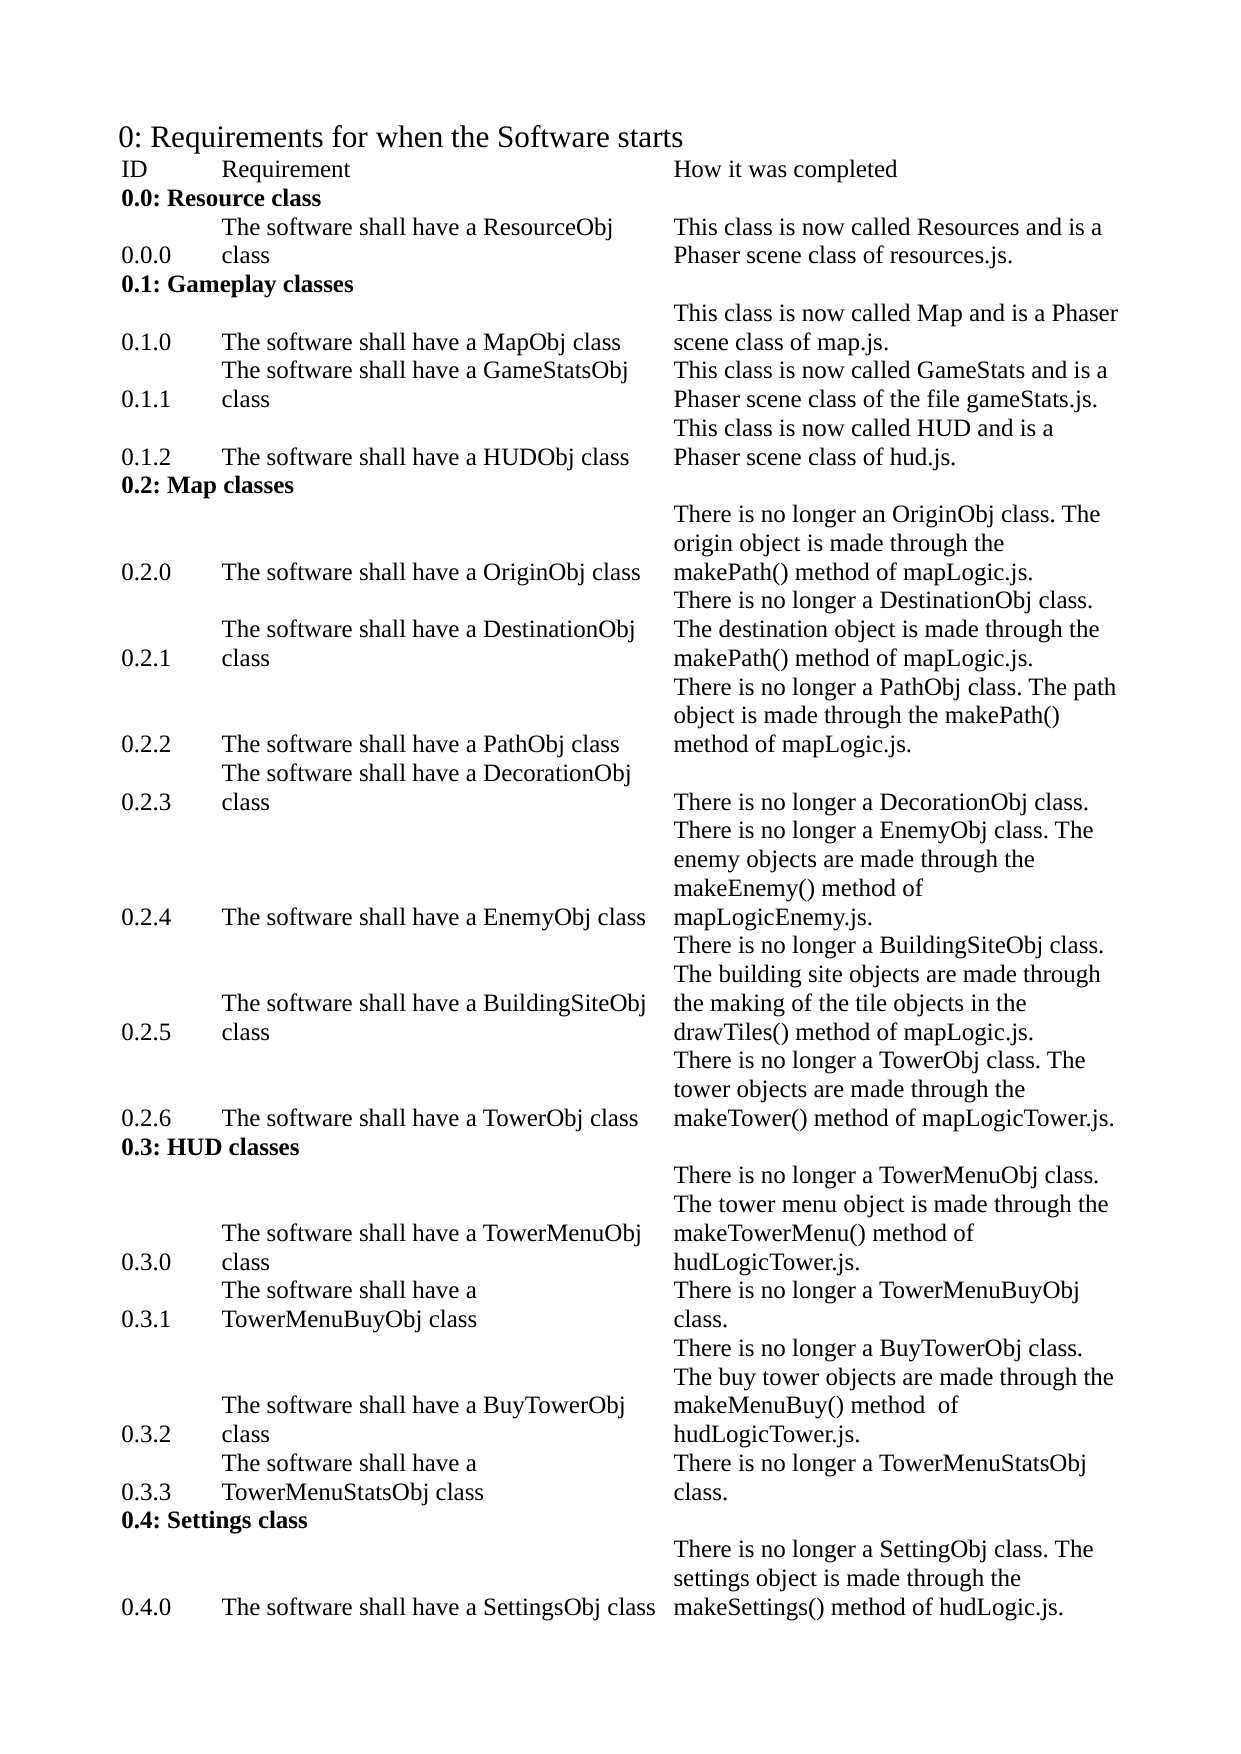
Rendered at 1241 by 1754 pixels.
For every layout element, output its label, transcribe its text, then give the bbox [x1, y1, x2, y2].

table_cell 0.3.1 [118, 1275, 218, 1333]
table_cell 0.3.2 [118, 1333, 218, 1448]
table_cell 0.2.6 [118, 1045, 218, 1132]
table_cell There is no longer a TowerObj class. The tower objects are made through the makeTower() method of mapLogicTower.js. [670, 1045, 1122, 1132]
table_cell The software shall have a DecorationObj class [219, 758, 670, 815]
table_cell 0.0.0 [118, 212, 218, 269]
table_cell The software shall have a MapObj class [219, 298, 670, 355]
table_cell This class is now called Map and is a Phaser scene class of map.js. [670, 298, 1122, 355]
table_cell There is no longer a EnemyObj class. The enemy objects are made through the makeEnemy() method of mapLogicEnemy.js. [670, 815, 1122, 930]
text 0: Requirements for when the Software starts [118, 118, 1122, 154]
table_cell The software shall have a TowerObj class [219, 1045, 670, 1132]
table_cell The software shall have a BuildingSiteObj class [219, 930, 670, 1045]
table_cell The software shall have a TowerMenuBuyObj class [219, 1275, 670, 1333]
table_cell The software shall have a HUDObj class [219, 413, 670, 470]
table_cell The software shall have a TowerMenuObj class [219, 1160, 670, 1275]
table_cell There is no longer a TowerMenuBuyObj class. [670, 1275, 1122, 1333]
table_cell 0.4: Settings class [118, 1505, 1122, 1534]
table_cell 0.3.0 [118, 1160, 218, 1275]
table_cell There is no longer a PathObj class. The path object is made through the makePath() method of mapLogic.js. [670, 672, 1122, 758]
table_cell The software shall have a DestinationObj class [219, 585, 670, 672]
table_cell 0.1.0 [118, 298, 218, 355]
table_cell The software shall have a BuyTowerObj class [219, 1333, 670, 1448]
table_cell There is no longer an OriginObj class. The origin object is made through the makePath() method of mapLogic.js. [670, 499, 1122, 585]
table_cell The software shall have a PathObj class [219, 672, 670, 758]
table_cell There is no longer a TowerMenuObj class. The tower menu object is made through the makeTowerMenu() method of hudLogicTower.js. [670, 1160, 1122, 1275]
table_cell 0.2.0 [118, 499, 218, 585]
table_cell 0.2.2 [118, 672, 218, 758]
table_header ID [118, 154, 218, 183]
table_cell 0.1: Gameplay classes [118, 269, 1122, 298]
table_cell There is no longer a BuyTowerObj class. The buy tower objects are made through the makeMenuBuy() method of hudLogicTower.js. [670, 1333, 1122, 1448]
table_cell 0.2.1 [118, 585, 218, 672]
table_cell This class is now called Resources and is a Phaser scene class of resources.js. [670, 212, 1122, 269]
table_cell The software shall have a EnemyObj class [219, 815, 670, 930]
table_cell 0.1.1 [118, 355, 218, 413]
table_header How it was completed [670, 154, 1122, 183]
table_cell 0.2.5 [118, 930, 218, 1045]
table_cell There is no longer a DecorationObj class. [670, 758, 1122, 815]
table_cell 0.2: Map classes [118, 470, 1122, 499]
table_cell 0.3.3 [118, 1448, 218, 1505]
table_cell This class is now called GameStats and is a Phaser scene class of the file gameStats.js. [670, 355, 1122, 413]
table_cell 0.1.2 [118, 413, 218, 470]
table_cell 0.3: HUD classes [118, 1132, 1122, 1160]
table_header Requirement [219, 154, 670, 183]
table_cell The software shall have a SettingsObj class [219, 1534, 670, 1620]
table_cell 0.2.3 [118, 758, 218, 815]
table_cell The software shall have a GameStatsObj class [219, 355, 670, 413]
table_cell 0.4.0 [118, 1534, 218, 1620]
table_cell 0.2.4 [118, 815, 218, 930]
table_cell There is no longer a SettingObj class. The settings object is made through the makeSettings() method of hudLogic.js. [670, 1534, 1122, 1620]
table_cell There is no longer a DestinationObj class. The destination object is made through the makePath() method of mapLogic.js. [670, 585, 1122, 672]
table_cell The software shall have a ResourceObj class [219, 212, 670, 269]
table_cell There is no longer a TowerMenuStatsObj class. [670, 1448, 1122, 1505]
table_cell 0.0: Resource class [118, 183, 1122, 212]
table_cell The software shall have a OriginObj class [219, 499, 670, 585]
table_cell There is no longer a BuildingSiteObj class. The building site objects are made through the making of the tile objects in the drawTiles() method of mapLogic.js. [670, 930, 1122, 1045]
table_cell This class is now called HUD and is a Phaser scene class of hud.js. [670, 413, 1122, 470]
table_cell The software shall have a TowerMenuStatsObj class [219, 1448, 670, 1505]
